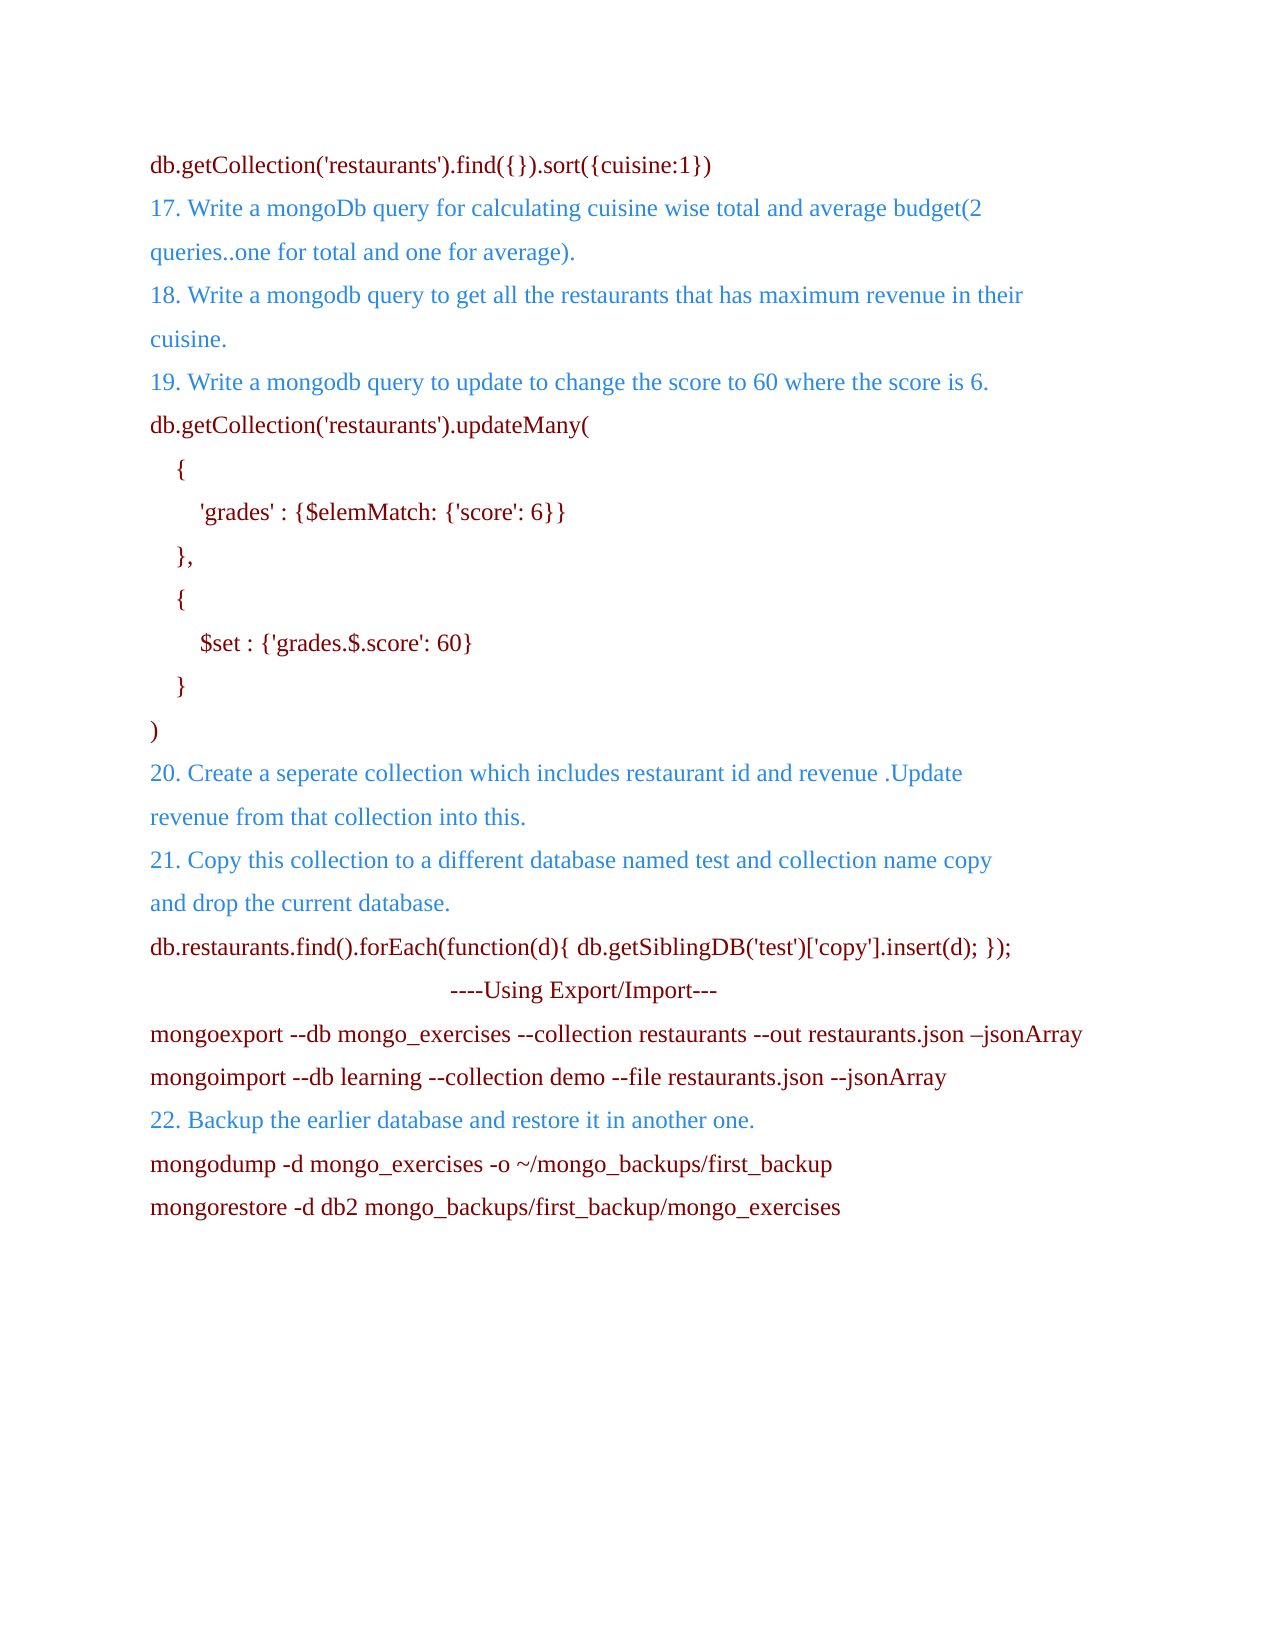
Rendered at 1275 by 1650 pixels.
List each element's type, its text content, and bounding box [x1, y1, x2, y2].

text 19. Write a mongodb query to update to change the score to 60 where the score is 6. [150, 367, 1125, 396]
text { [150, 584, 1125, 613]
text { [150, 454, 1125, 483]
text db.restaurants.find().forEach(function(d){ db.getSiblingDB('test')['copy'].insert(d); }); [150, 932, 1125, 961]
text 21. Copy this collection to a different database named test and collection name copy [150, 845, 1125, 874]
text $set : {'grades.$.score': 60} [150, 628, 1125, 657]
text queries..one for total and one for average). [150, 237, 1125, 266]
text ) [150, 715, 1125, 743]
text 'grades' : {$elemMatch: {'score': 6}} [150, 497, 1125, 526]
text } [150, 671, 1125, 700]
text mongoexport --db mongo_exercises --collection restaurants --out restaurants.json –jsonArray [150, 1019, 1125, 1047]
text and drop the current database. [150, 888, 1125, 917]
text mongoimport --db learning --collection demo --file restaurants.json --jsonArray [150, 1062, 1125, 1091]
text 22. Backup the earlier database and restore it in another one. [150, 1106, 1125, 1134]
text 20. Create a seperate collection which includes restaurant id and revenue .Update [150, 758, 1125, 787]
text ----Using Export/Import--- [150, 975, 1125, 1004]
text cuisine. [150, 324, 1125, 352]
text mongodump -d mongo_exercises -o ~/mongo_backups/first_backup [150, 1149, 1125, 1178]
text revenue from that collection into this. [150, 802, 1125, 830]
text 17. Write a mongoDb query for calculating cuisine wise total and average budget(2 [150, 193, 1125, 222]
text db.getCollection('restaurants').updateMany( [150, 411, 1125, 439]
text db.getCollection('restaurants').find({}).sort({cuisine:1}) [150, 150, 1125, 179]
text }, [150, 541, 1125, 570]
text 18. Write a mongodb query to get all the restaurants that has maximum revenue in their [150, 280, 1125, 309]
text mongorestore -d db2 mongo_backups/first_backup/mongo_exercises [150, 1192, 1125, 1221]
